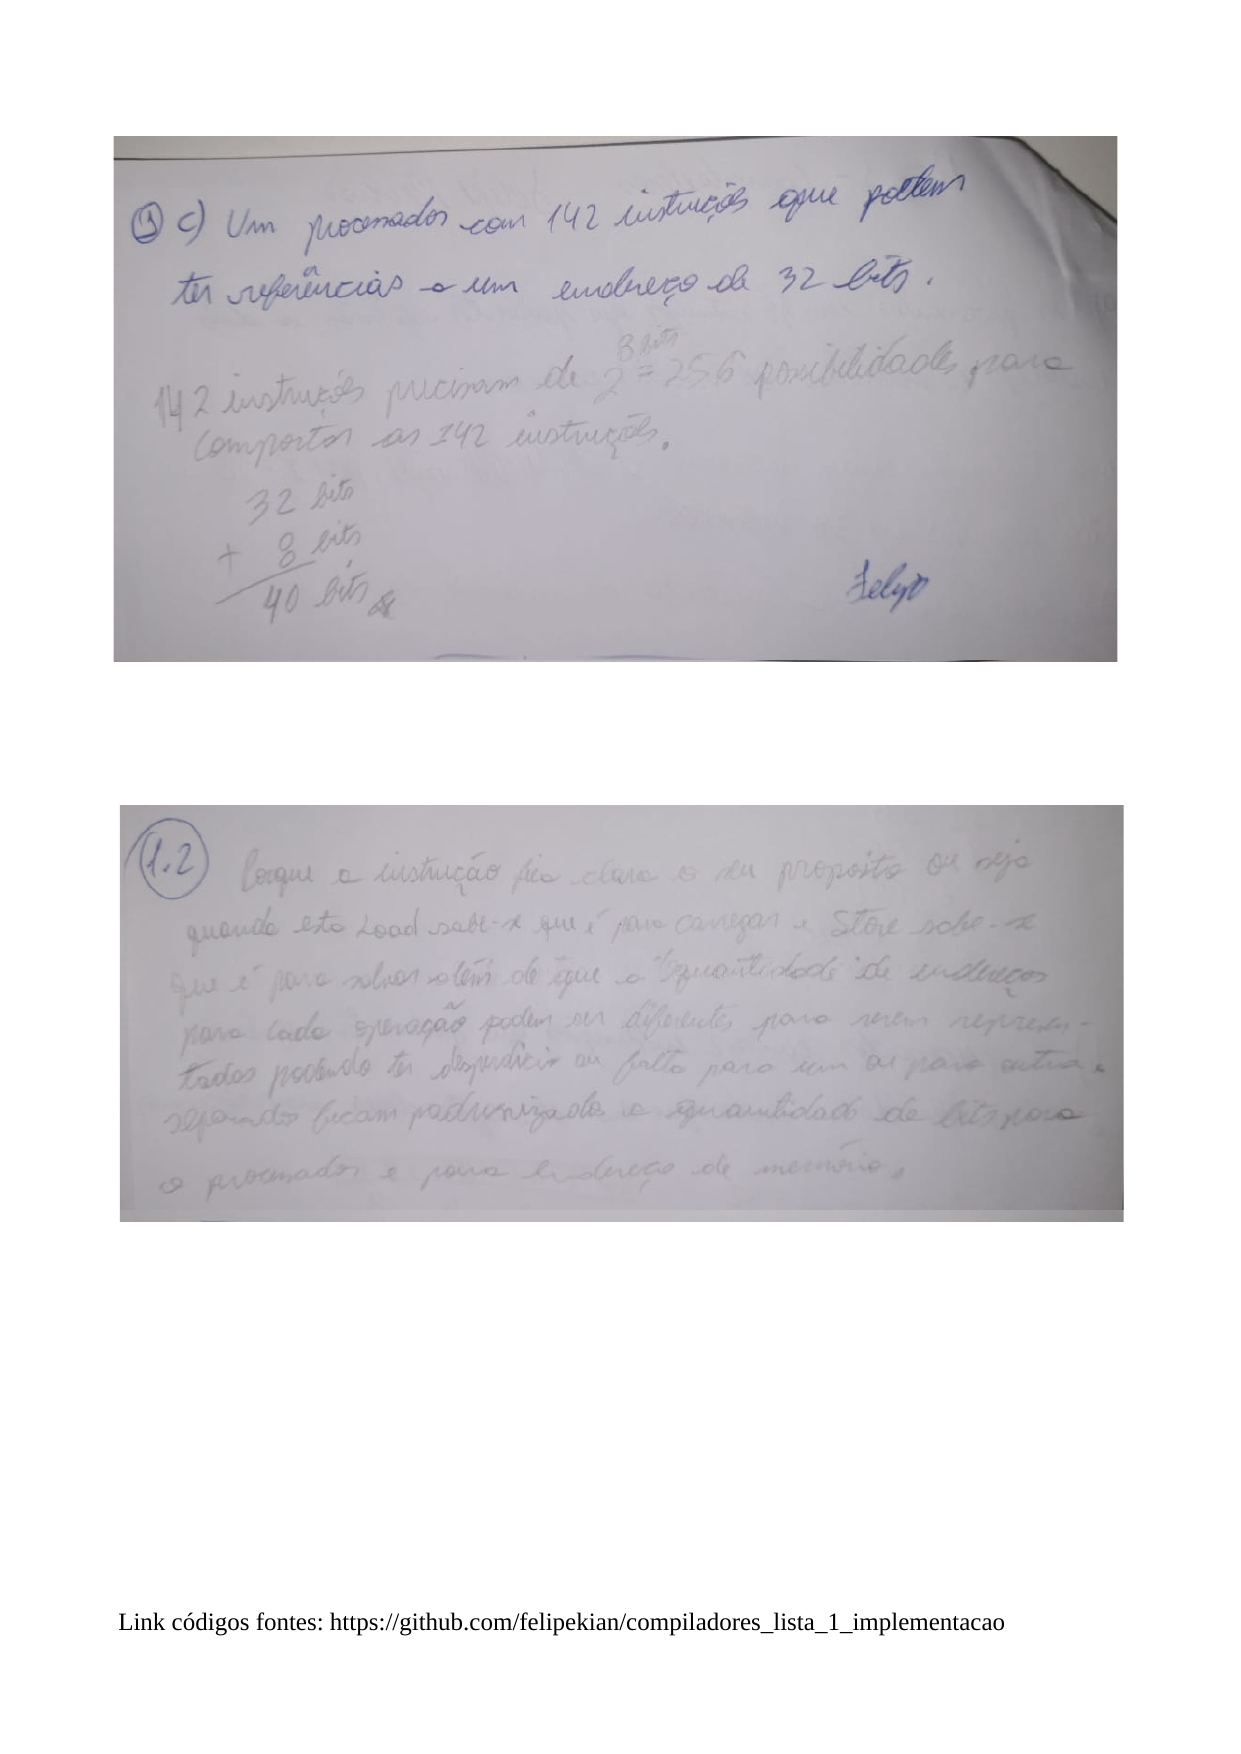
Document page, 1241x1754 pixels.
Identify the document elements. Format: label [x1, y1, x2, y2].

picture [113, 136, 1118, 662]
picture [119, 805, 1124, 1222]
